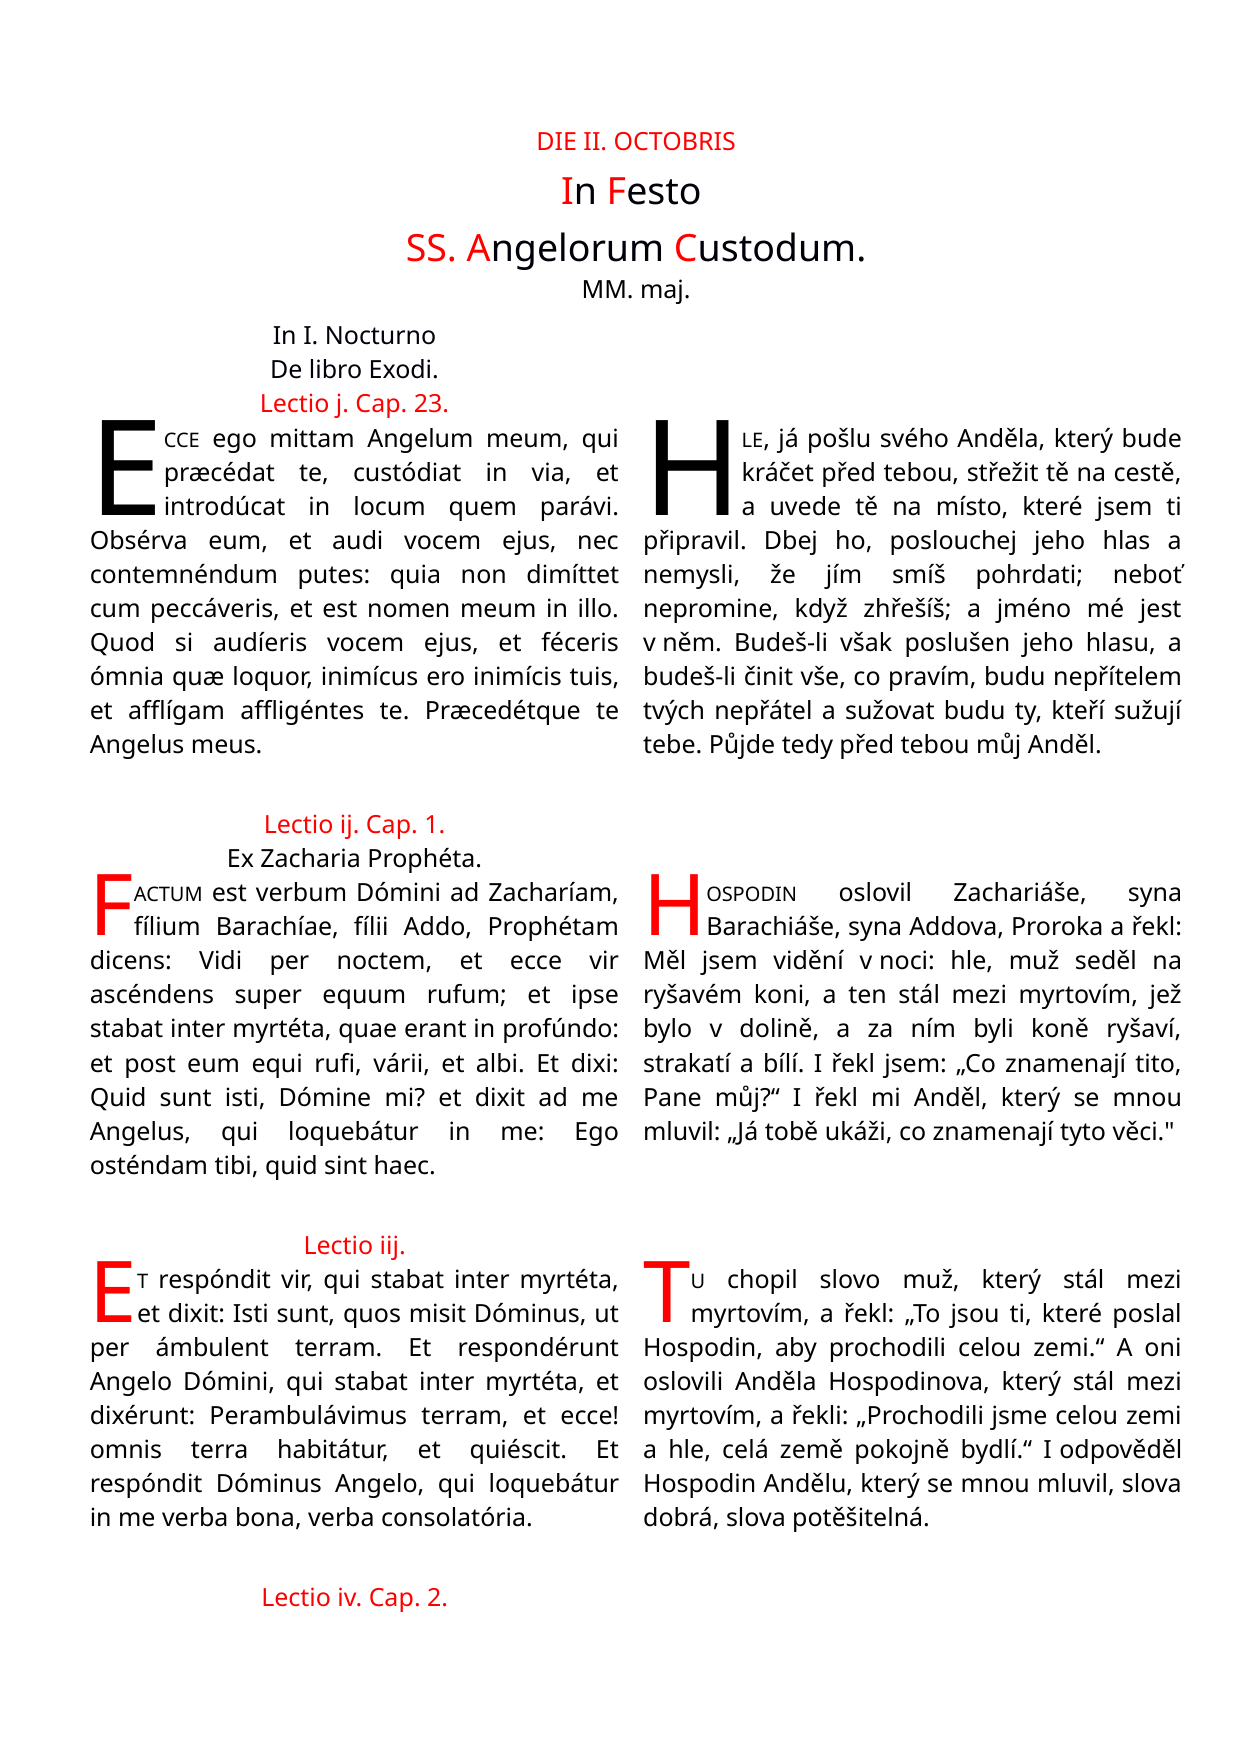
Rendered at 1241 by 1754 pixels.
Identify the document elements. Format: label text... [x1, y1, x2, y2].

table_header DIE II. OCTOBRIS In Festo SS. Angelorum Custodum. MM. maj. [78, 118, 1194, 312]
table_cell Lectio ij. Cap. 1. Ex Zacharia Prophéta. Factum est verbum Dómini ad Zacharíam, fílium Barachíae, fílii Addo, Prophétam dicens: Vidi per noctem, et ecce vir ascéndens super equum rufum; et ipse stabat inter myrtéta, quae erant in profúndo: et post eum equi rufi, várii, et albi. Et dixi: Quid sunt isti, Dómine mi? et dixit ad me Angelus, qui loquebátur in me: Ego osténdam tibi, quid sint haec. [78, 801, 631, 1221]
table_cell Tu chopil slovo muž, který stál mezi myrtovím, a řekl: „To jsou ti, které poslal Hospodin, aby prochodili celou zemi.“ A oni oslovili Anděla Hospodinova, který stál mezi myrtovím, a řekli: „Prochodili jsme celou zemi a hle, celá země pokojně bydlí.“ I odpověděl Hospodin Andělu, který se mnou mluvil, slova dobrá, slova potěšitelná. [631, 1221, 1194, 1574]
table_cell Hle, já pošlu svého Anděla, který bude kráčet před tebou, střežit tě na cestě, a uvede tě na místo, které jsem ti připravil. Dbej ho, poslouchej jeho hlas a nemysli, že jím smíš pohrdati; neboť nepromine, když zhřešíš; a jméno mé jest v něm. Budeš-li však poslušen jeho hlasu, a budeš-li činit vše, co pravím, budu nepřítelem tvých nepřátel a sužovat budu ty, kteří sužují tebe. Půjde tedy před tebou můj Anděl. [631, 312, 1194, 801]
table_cell In I. Nocturno De libro Exodi. Lectio j. Cap. 23. Ecce ego mittam Angelum meum, qui præcédat te, custódiat in via, et introdúcat in locum quem parávi. Obsérva eum, et audi vocem ejus, nec contemnéndum putes: quia non dimíttet cum peccáveris, et est nomen meum in illo. Quod si audíeris vocem ejus, et féceris ómnia quæ loquor, inimícus ero inimícis tuis, et afflígam affligéntes te. Præcedétque te Angelus meus. [78, 312, 631, 801]
table_cell Hospodin oslovil Zachariáše, syna Barachiáše, syna Addova, Proroka a řekl: Měl jsem vidění v noci: hle, muž seděl na ryšavém koni, a ten stál mezi myrtovím, jež bylo v dolině, a za ním byli koně ryšaví, strakatí a bílí. I řekl jsem: „Co znamenají tito, Pane můj?“ I řekl mi Anděl, který se mnou mluvil: „Já tobě ukáži, co znamenají tyto věci." [631, 801, 1194, 1221]
table_cell Lectio iij. Et respóndit vir, qui stabat inter myrtéta, et dixit: Isti sunt, quos misit Dóminus, ut per ámbulent terram. Et respondérunt Angelo Dómini, qui stabat inter myrtéta, et dixérunt: Perambulávimus terram, et ecce! omnis terra habitátur, et quiéscit. Et respóndit Dóminus Angelo, qui loquebátur in me verba bona, verba consolatória. [78, 1221, 631, 1574]
table_cell Lectio iv. Cap. 2. [78, 1574, 631, 1620]
table_cell [631, 1574, 1194, 1620]
